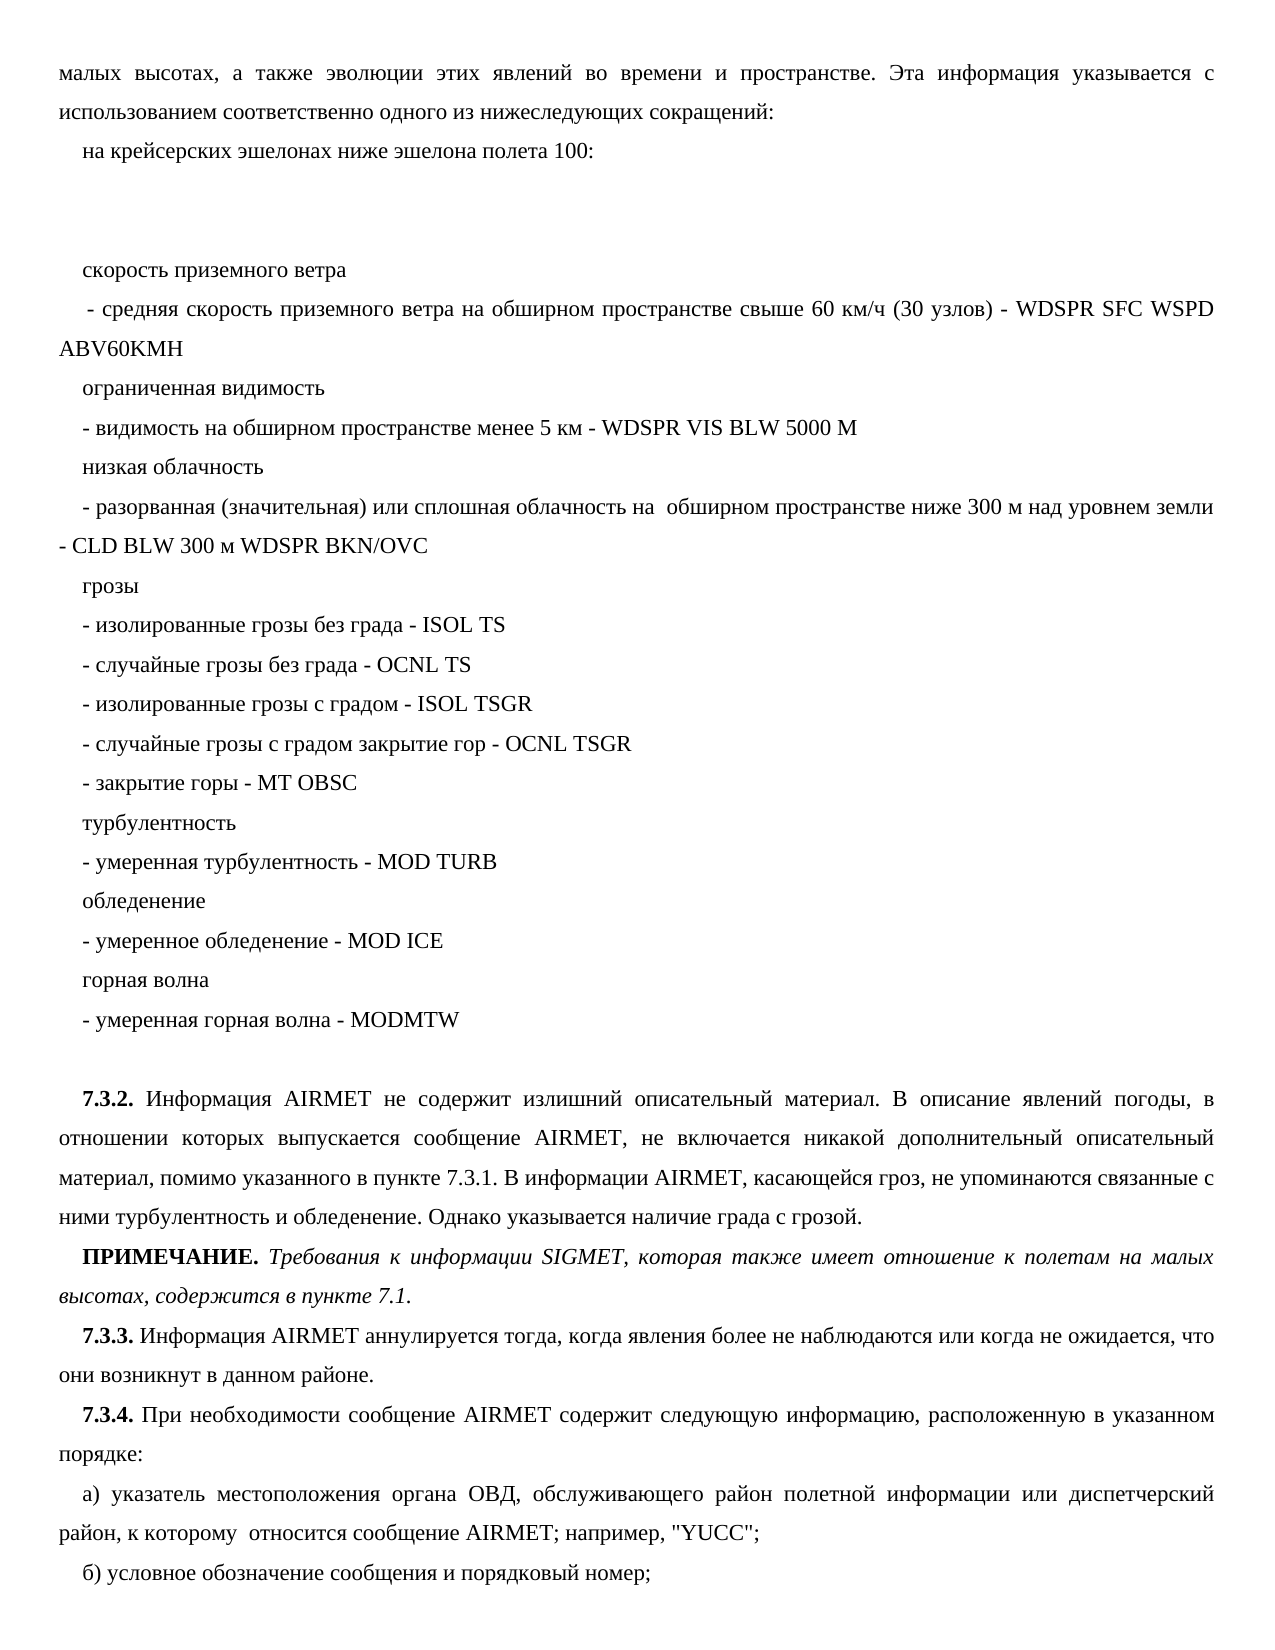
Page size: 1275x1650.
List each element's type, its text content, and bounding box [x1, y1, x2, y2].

text - случайные грозы без града - OCNL TS [58, 651, 1216, 677]
text горная волна [58, 967, 1216, 993]
text 7.3.2. Информация AIRMET не содержит излишний описательный материал. В описание явлений погоды, в отношении которых выпускается сообщение AIRMET, не включается никакой дополнительный описательный материал, помимо указанного в пункте 7.3.1. В информации AIRMET, касающейся гроз, не упоминаются связанные с ними турбулентность и обледенение. Однако указывается наличие града с грозой. [58, 1085, 1216, 1230]
text - изолированные грозы с градом - ISOL TSGR [58, 690, 1216, 717]
text обледенение [58, 888, 1216, 914]
text ограниченная видимость [58, 374, 1216, 401]
text б) условное обозначение сообщения и порядковый номер; [58, 1559, 1216, 1585]
text на крейсерских эшелонах ниже эшелона полета 100: [58, 137, 1216, 164]
text - средняя скорость приземного ветра на обширном пространстве свыше 60 км/ч (30 узлов) - WDSPR SFC WSPD ABV60KMH [58, 295, 1216, 361]
text скорость приземного ветра [58, 256, 1216, 282]
text - закрытие горы - MT OBSC [58, 769, 1216, 796]
text - изолированные грозы без града - ISOL TS [58, 611, 1216, 638]
text - умеренная горная волна - MODMTW [58, 1006, 1216, 1032]
text грозы [58, 572, 1216, 598]
text малых высотах, а также эволюции этих явлений во времени и пространстве. Эта информация указывается с использованием соответственно одного из нижеследующих сокращений: [58, 58, 1216, 124]
text 7.3.4. При необходимости сообщение AIRMET содержит следующую информацию, расположенную в указанном порядке: [58, 1401, 1216, 1467]
text - видимость на обширном пространстве менее 5 км - WDSPR VIS BLW 5000 М [58, 414, 1216, 440]
text - умеренное обледенение - MOD ICE [58, 927, 1216, 953]
text - разорванная (значительная) или сплошная облачность на обширном пространстве ниже 300 м над уровнем земли - CLD BLW 300 м WDSPR BKN/OVC [58, 493, 1216, 559]
text - случайные грозы с градом закрытие гор - OCNL TSGR [58, 730, 1216, 756]
text низкая облачность [58, 453, 1216, 480]
text 7.3.3. Информация AIRMET аннулируется тогда, когда явления более не наблюдаются или когда не ожидается, что они возникнут в данном районе. [58, 1322, 1216, 1388]
text а) указатель местоположения органа ОВД, обслуживающего район полетной информации или диспетчерский район, к которому относится сообщение AIRMET; например, "YUCC"; [58, 1480, 1216, 1546]
text турбулентность [58, 809, 1216, 835]
text - умеренная турбулентность - MOD TURB [58, 848, 1216, 874]
text ПРИМЕЧАНИЕ. Требования к информации SIGMET, которая также имеет отношение к полетам на малых высотах, содержится в пункте 7.1. [58, 1243, 1216, 1309]
